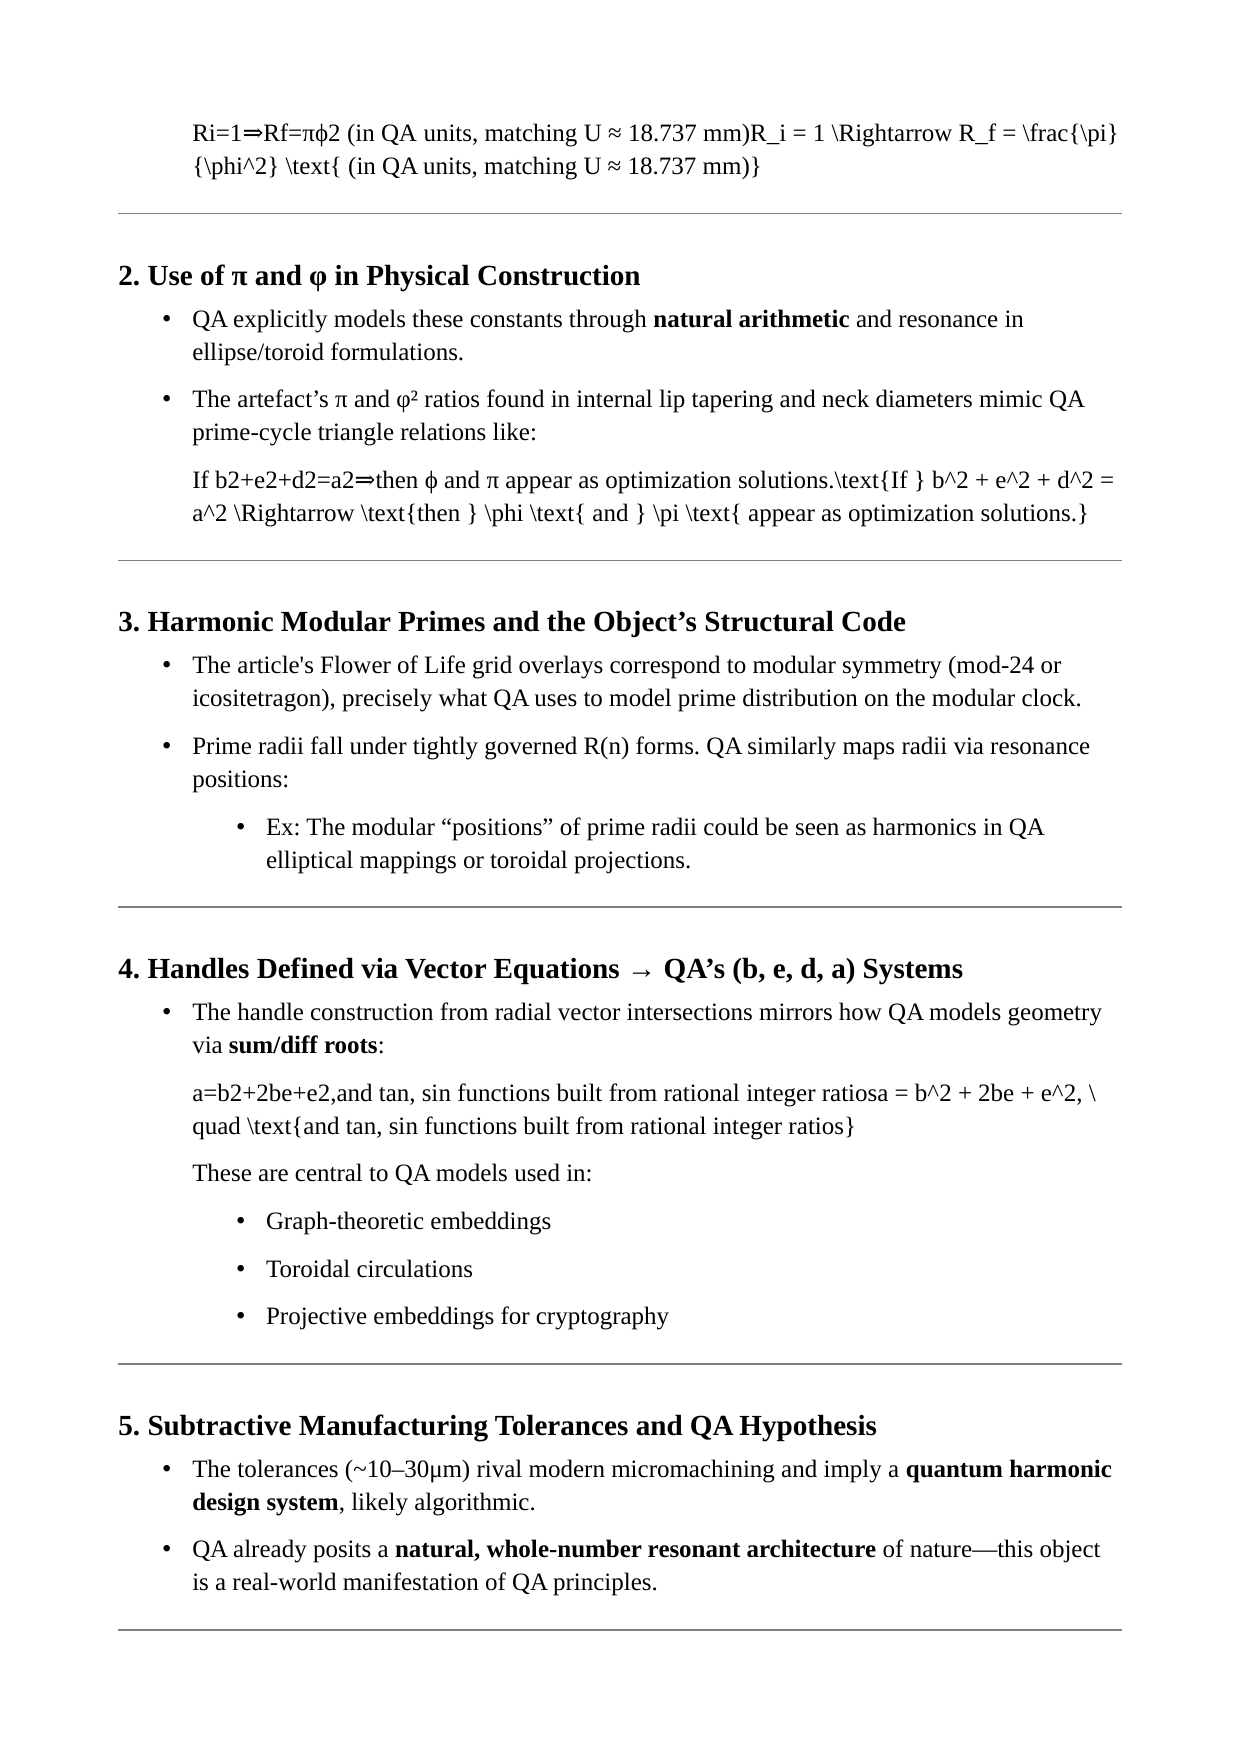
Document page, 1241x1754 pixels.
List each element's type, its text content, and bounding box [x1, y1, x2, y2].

list Graph-theoretic embeddings [236, 1206, 1122, 1235]
list The handle construction from radial vector intersections mirrors how QA models geometry via sum/diff roots: [162, 997, 1122, 1059]
list Prime radii fall under tightly governed R(n) forms. QA similarly maps radii via resonance positions: [162, 731, 1122, 793]
list If b2+e2+d2=a2⇒then ϕ and π appear as optimization solutions.\text{If } b^2 + e^2 + d^2 = a^2 \Rightarrow \text{then } \phi \text{ and } \pi \text{ appear as optimization solutions.} [162, 465, 1122, 527]
list These are central to QA models used in: [162, 1158, 1122, 1187]
subtitle 3. Harmonic Modular Primes and the Object’s Structural Code [118, 604, 1122, 638]
list Projective embeddings for cryptography [236, 1301, 1122, 1330]
list QA explicitly models these constants through natural arithmetic and resonance in ellipse/toroid formulations. [162, 304, 1122, 365]
list Toroidal circulations [236, 1254, 1122, 1282]
list Ex: The modular “positions” of prime radii could be seen as harmonics in QA elliptical mappings or toroidal projections. [236, 812, 1122, 873]
subtitle 2. Use of π and φ in Physical Construction [118, 258, 1122, 291]
list The tolerances (~10–30μm) rival modern micromachining and imply a quantum harmonic design system, likely algorithmic. [162, 1454, 1122, 1516]
list The artefact’s π and φ² ratios found in internal lip tapering and neck diameters mimic QA prime-cycle triangle relations like: [162, 384, 1122, 446]
subtitle 4. Handles Defined via Vector Equations → QA’s (b, e, d, a) Systems [118, 951, 1122, 985]
list The article's Flower of Life grid overlays correspond to modular symmetry (mod-24 or icositetragon), precisely what QA uses to model prime distribution on the modular clock. [162, 650, 1122, 712]
list Ri=1⇒Rf=πϕ2 (in QA units, matching U ≈ 18.737 mm)R_i = 1 \Rightarrow R_f = \frac{\pi}{\phi^2} \text{ (in QA units, matching U ≈ 18.737 mm)} [162, 118, 1122, 180]
list QA already posits a natural, whole-number resonant architecture of nature—this object is a real-world manifestation of QA principles. [162, 1534, 1122, 1596]
list a=b2+2be+e2,and tan, sin functions built from rational integer ratiosa = b^2 + 2be + e^2, \quad \text{and tan, sin functions built from rational integer ratios} [162, 1078, 1122, 1139]
subtitle 5. Subtractive Manufacturing Tolerances and QA Hypothesis [118, 1408, 1122, 1441]
